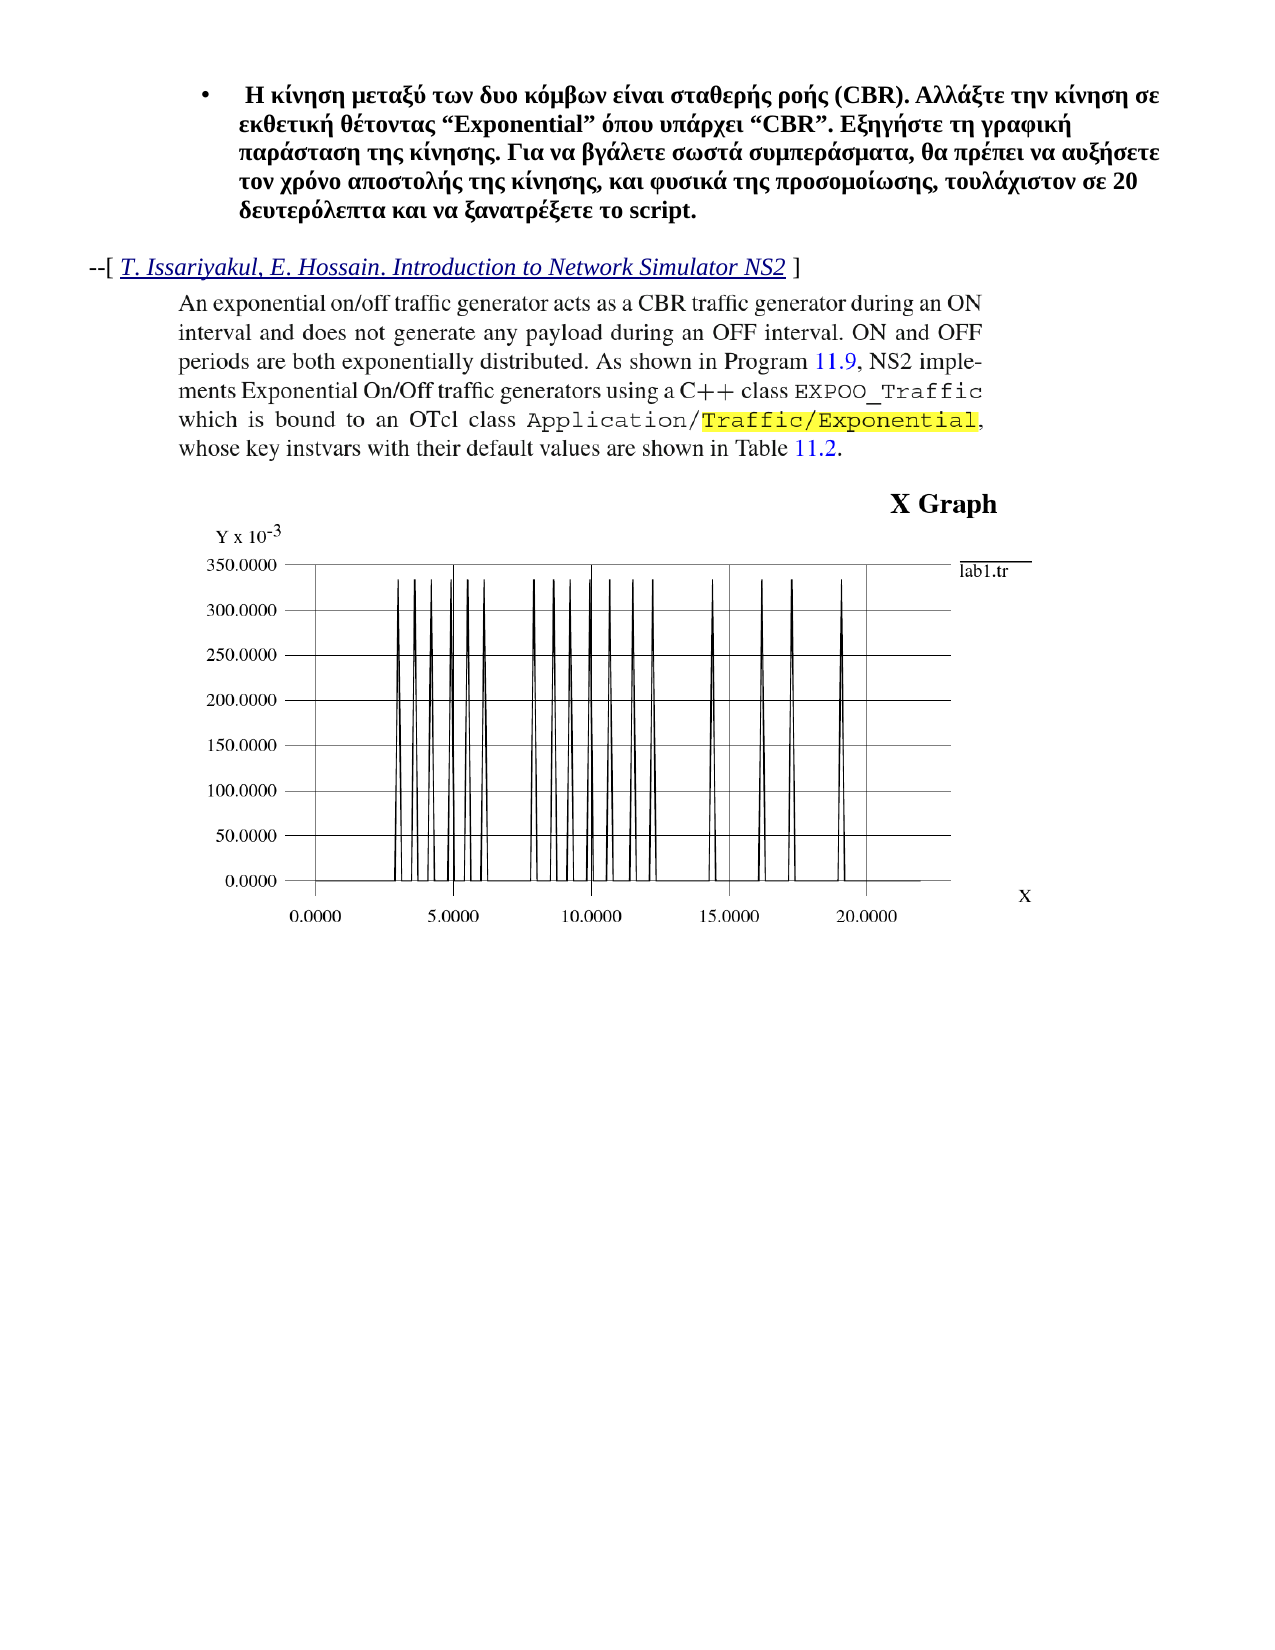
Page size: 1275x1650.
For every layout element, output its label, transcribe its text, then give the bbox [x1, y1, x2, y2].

picture [176, 483, 1045, 942]
list Η κίνηση μεταξύ των δυο κόμβων είναι σταθερής ροής (CBR). Αλλάξτε την κίνηση σε εκθετική θέτοντας “Exponential” όπου υπάρχει “CBR”. Εξηγήστε τη γραφική παράσταση της κίνησης. Για να βγάλετε σωστά συμπεράσματα, θα πρέπει να αυξήσετε τον χρόνο αποστολής της κίνησης, και φυσικά της προσομοίωσης, τουλάχιστον σε 20 δευτερόλεπτα και να ξανατρέξετε το script. [201, 80, 1177, 224]
list --[ T. Issariyakul, E. Hossain. Introduction to Network Simulator NS2 ] [89, 252, 1177, 281]
picture [170, 288, 994, 472]
